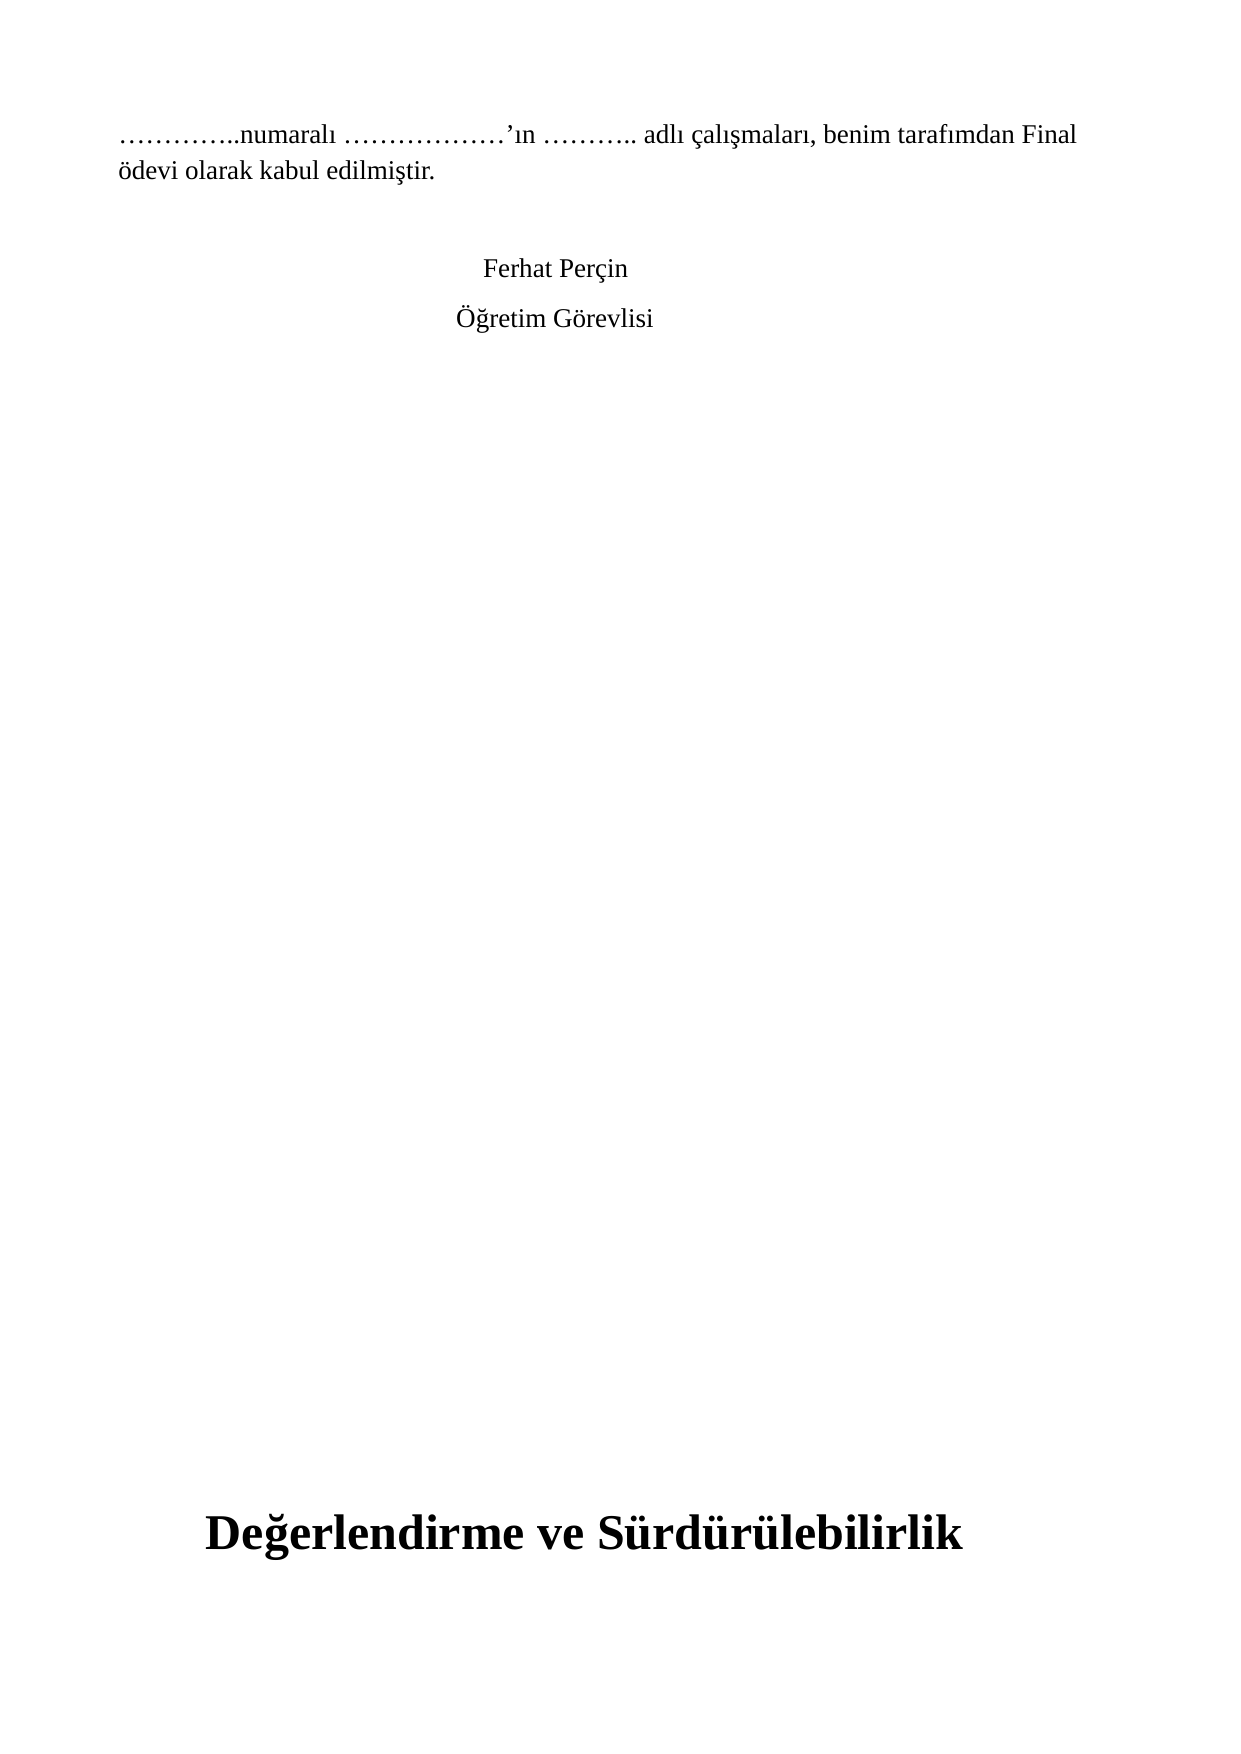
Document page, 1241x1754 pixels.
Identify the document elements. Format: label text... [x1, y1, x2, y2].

text …………..numaralı ………………’ın ……….. adlı çalışmaları, benim tarafımdan Final ödevi olarak kabul edilmiştir. [118, 118, 1122, 185]
text Öğretim Görevlisi [118, 302, 1122, 333]
text Değerlendirme ve Sürdürülebilirlik [118, 1502, 1122, 1560]
text Ferhat Perçin [118, 252, 1122, 283]
